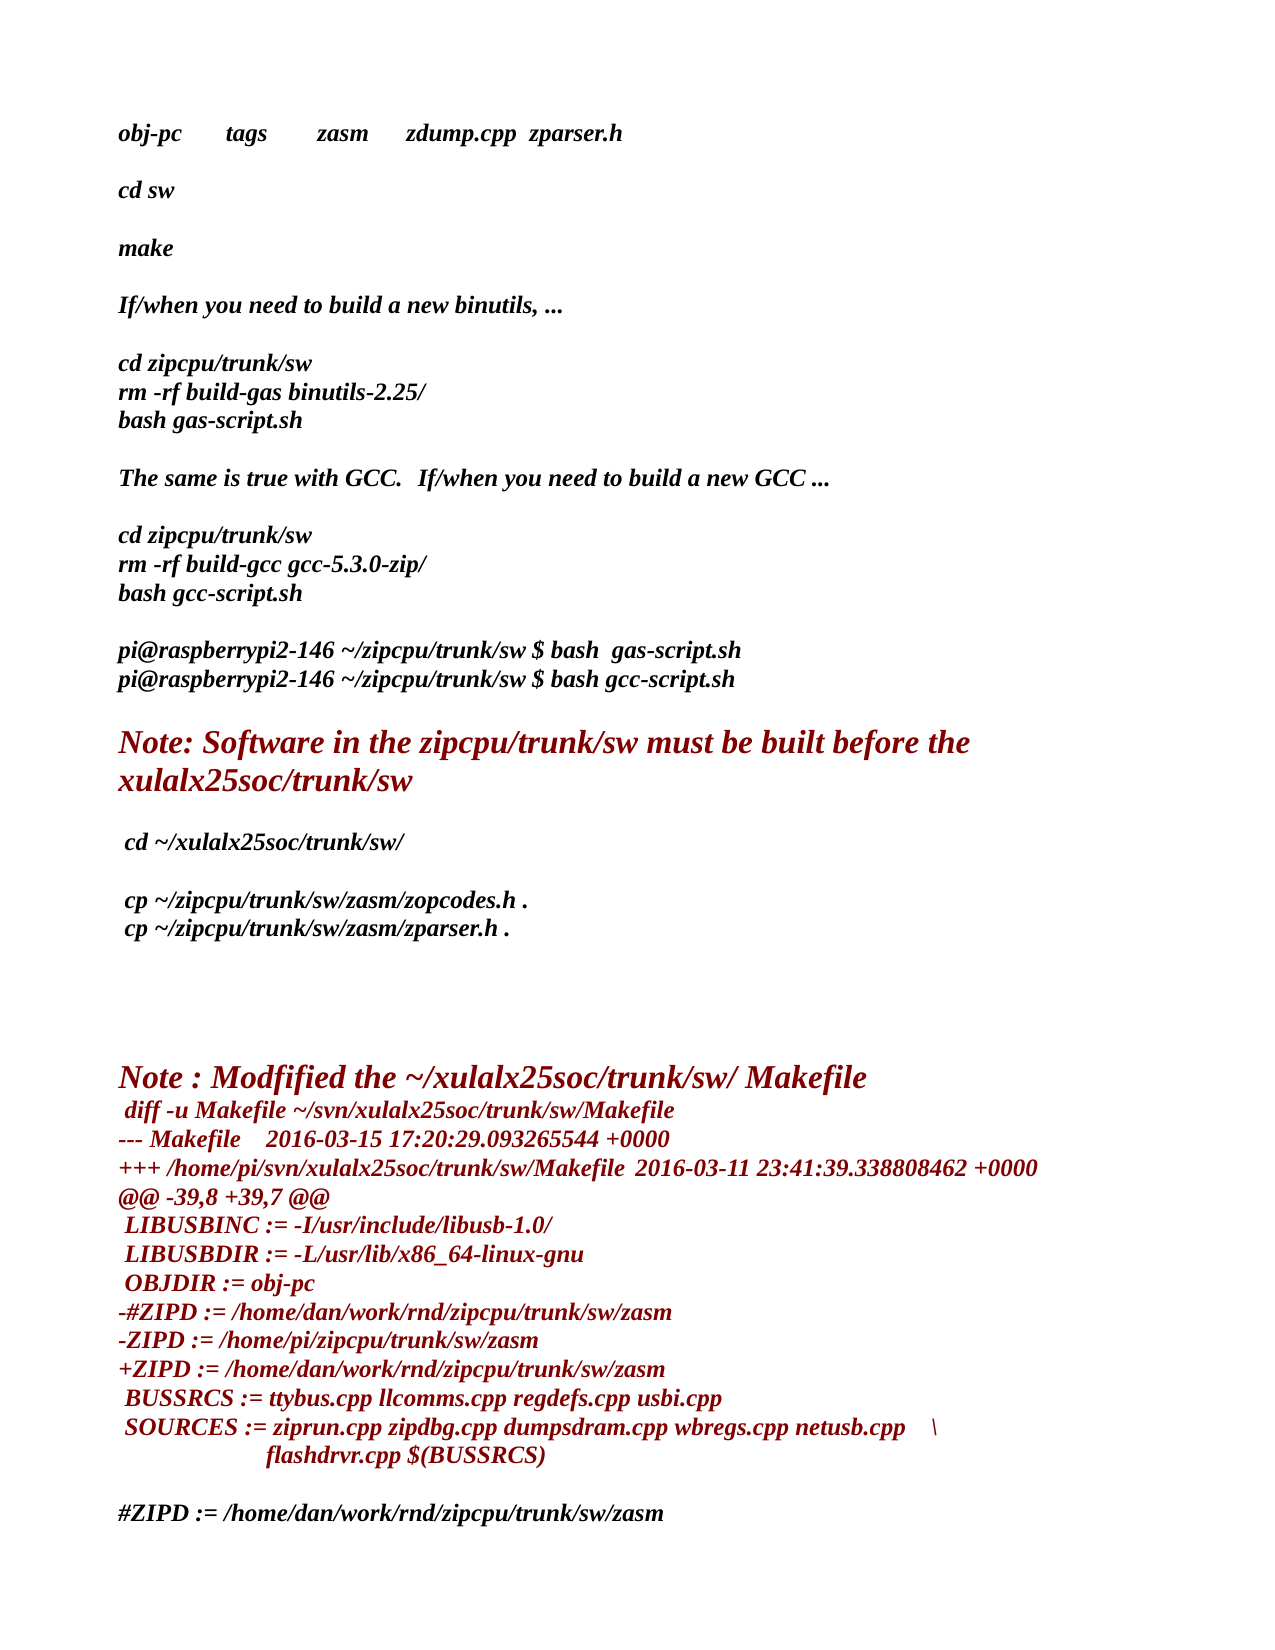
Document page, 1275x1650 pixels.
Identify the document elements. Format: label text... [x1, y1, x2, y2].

text pi@raspberrypi2-146 ~/zipcpu/trunk/sw $ bash gcc-script.sh [118, 664, 1157, 693]
text OBJDIR := obj-pc [118, 1268, 1157, 1297]
text +++ /home/pi/svn/xulalx25soc/trunk/sw/Makefile 2016-03-11 23:41:39.338808462 +0000 [118, 1153, 1157, 1182]
text cd ~/xulalx25soc/trunk/sw/ [118, 827, 1157, 856]
text flashdrvr.cpp $(BUSSRCS) [118, 1441, 1157, 1469]
text LIBUSBINC := -I/usr/include/libusb-1.0/ [118, 1211, 1157, 1239]
text LIBUSBDIR := -L/usr/lib/x86_64-linux-gnu [118, 1239, 1157, 1268]
text --- Makefile 2016-03-15 17:20:29.093265544 +0000 [118, 1124, 1157, 1153]
text @@ -39,8 +39,7 @@ [118, 1182, 1157, 1211]
text If/when you need to build a new binutils, ... cd zipcpu/trunk/sw rm -rf build-gas binutils-2.25/ bash gas-script.sh The same is true with GCC. If/when you need to build a new GCC ... cd zipcpu/trunk/sw rm -rf build-gcc gcc-5.3.0-zip/ bash gcc-script.sh [118, 291, 1157, 636]
text +ZIPD := /home/dan/work/rnd/zipcpu/trunk/sw/zasm [118, 1354, 1157, 1383]
text -#ZIPD := /home/dan/work/rnd/zipcpu/trunk/sw/zasm [118, 1297, 1157, 1326]
text BUSSRCS := ttybus.cpp llcomms.cpp regdefs.cpp usbi.cpp [118, 1383, 1157, 1412]
text Note: Software in the zipcpu/trunk/sw must be built before the [118, 722, 1157, 760]
text SOURCES := ziprun.cpp zipdbg.cpp dumpsdram.cpp wbregs.cpp netusb.cpp \ [118, 1412, 1157, 1441]
text Note : Modfified the ~/xulalx25soc/trunk/sw/ Makefile [118, 1057, 1157, 1096]
text xulalx25soc/trunk/sw [118, 760, 1157, 798]
text obj-pc tags zasm zdump.cpp zparser.h [118, 118, 1157, 147]
text pi@raspberrypi2-146 ~/zipcpu/trunk/sw $ bash gas-script.sh [118, 636, 1157, 664]
text cp ~/zipcpu/trunk/sw/zasm/zopcodes.h . [118, 885, 1157, 913]
text #ZIPD := /home/dan/work/rnd/zipcpu/trunk/sw/zasm [118, 1498, 1157, 1527]
text make [118, 233, 1157, 262]
text cd sw [118, 176, 1157, 204]
text cp ~/zipcpu/trunk/sw/zasm/zparser.h . [118, 913, 1157, 942]
text -ZIPD := /home/pi/zipcpu/trunk/sw/zasm [118, 1326, 1157, 1354]
text diff -u Makefile ~/svn/xulalx25soc/trunk/sw/Makefile [118, 1096, 1157, 1124]
